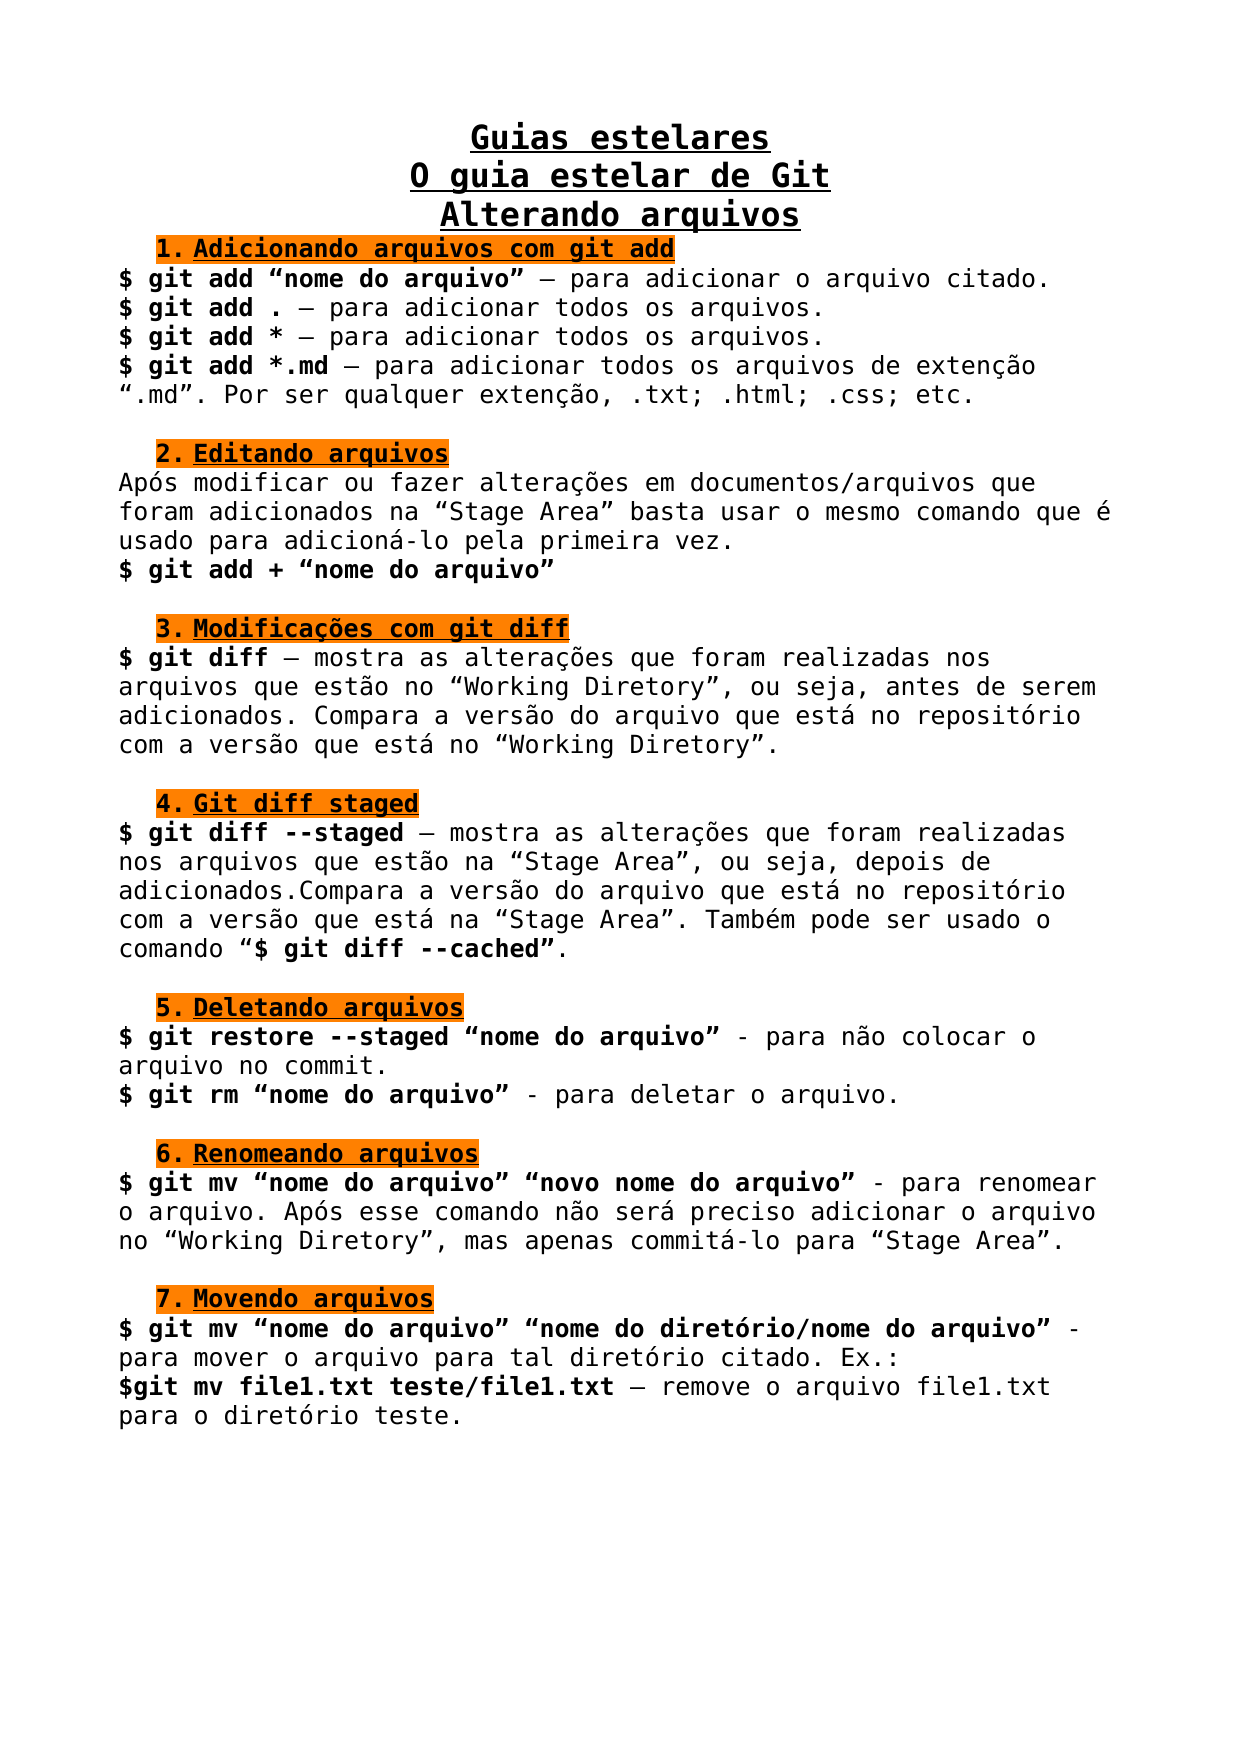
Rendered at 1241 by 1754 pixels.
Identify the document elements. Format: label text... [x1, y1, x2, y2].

text Alterando arquivos [118, 196, 1122, 235]
text $ git diff --staged – mostra as alterações que foram realizadas nos arquivos que estão na “Stage Area”, ou seja, depois de adicionados.Compara a versão do arquivo que está no repositório com a versão que está na “Stage Area”. Também pode ser usado o comando “$ git diff --cached”. [118, 818, 1122, 964]
text $ git mv “nome do arquivo” “novo nome do arquivo” - para renomear o arquivo. Após esse comando não será preciso adicionar o arquivo no “Working Diretory”, mas apenas commitá-lo para “Stage Area”. [118, 1168, 1122, 1256]
text Guias estelares [118, 118, 1122, 157]
list Git diff staged [193, 789, 1122, 818]
text $ git mv “nome do arquivo” “nome do diretório/nome do arquivo” - para mover o arquivo para tal diretório citado. Ex.: [118, 1314, 1122, 1372]
text $ git add *.md – para adicionar todos os arquivos de extenção “.md”. Por ser qualquer extenção, .txt; .html; .css; etc. [118, 351, 1122, 410]
text $ git add + “nome do arquivo” [118, 556, 1122, 585]
text Após modificar ou fazer alterações em documentos/arquivos que foram adicionados na “Stage Area” basta usar o mesmo comando que é usado para adicioná-lo pela primeira vez. [118, 468, 1122, 556]
list Movendo arquivos [193, 1285, 1122, 1314]
list Adicionando arquivos com git add [193, 235, 1122, 264]
text $git mv file1.txt teste/file1.txt – remove o arquivo file1.txt para o diretório teste. [118, 1372, 1122, 1431]
text $ git rm “nome do arquivo” - para deletar o arquivo. [118, 1081, 1122, 1110]
text $ git add . – para adicionar todos os arquivos. [118, 293, 1122, 322]
text $ git add “nome do arquivo” – para adicionar o arquivo citado. [118, 264, 1122, 293]
list Modificações com git diff [193, 614, 1122, 643]
text $ git restore --staged “nome do arquivo” - para não colocar o arquivo no commit. [118, 1022, 1122, 1081]
list Deletando arquivos [193, 993, 1122, 1022]
text O guia estelar de Git [118, 157, 1122, 196]
text $ git diff – mostra as alterações que foram realizadas nos arquivos que estão no “Working Diretory”, ou seja, antes de serem adicionados. Compara a versão do arquivo que está no repositório com a versão que está no “Working Diretory”. [118, 643, 1122, 760]
text $ git add * – para adicionar todos os arquivos. [118, 322, 1122, 351]
list Renomeando arquivos [193, 1139, 1122, 1168]
list Editando arquivos [193, 439, 1122, 468]
